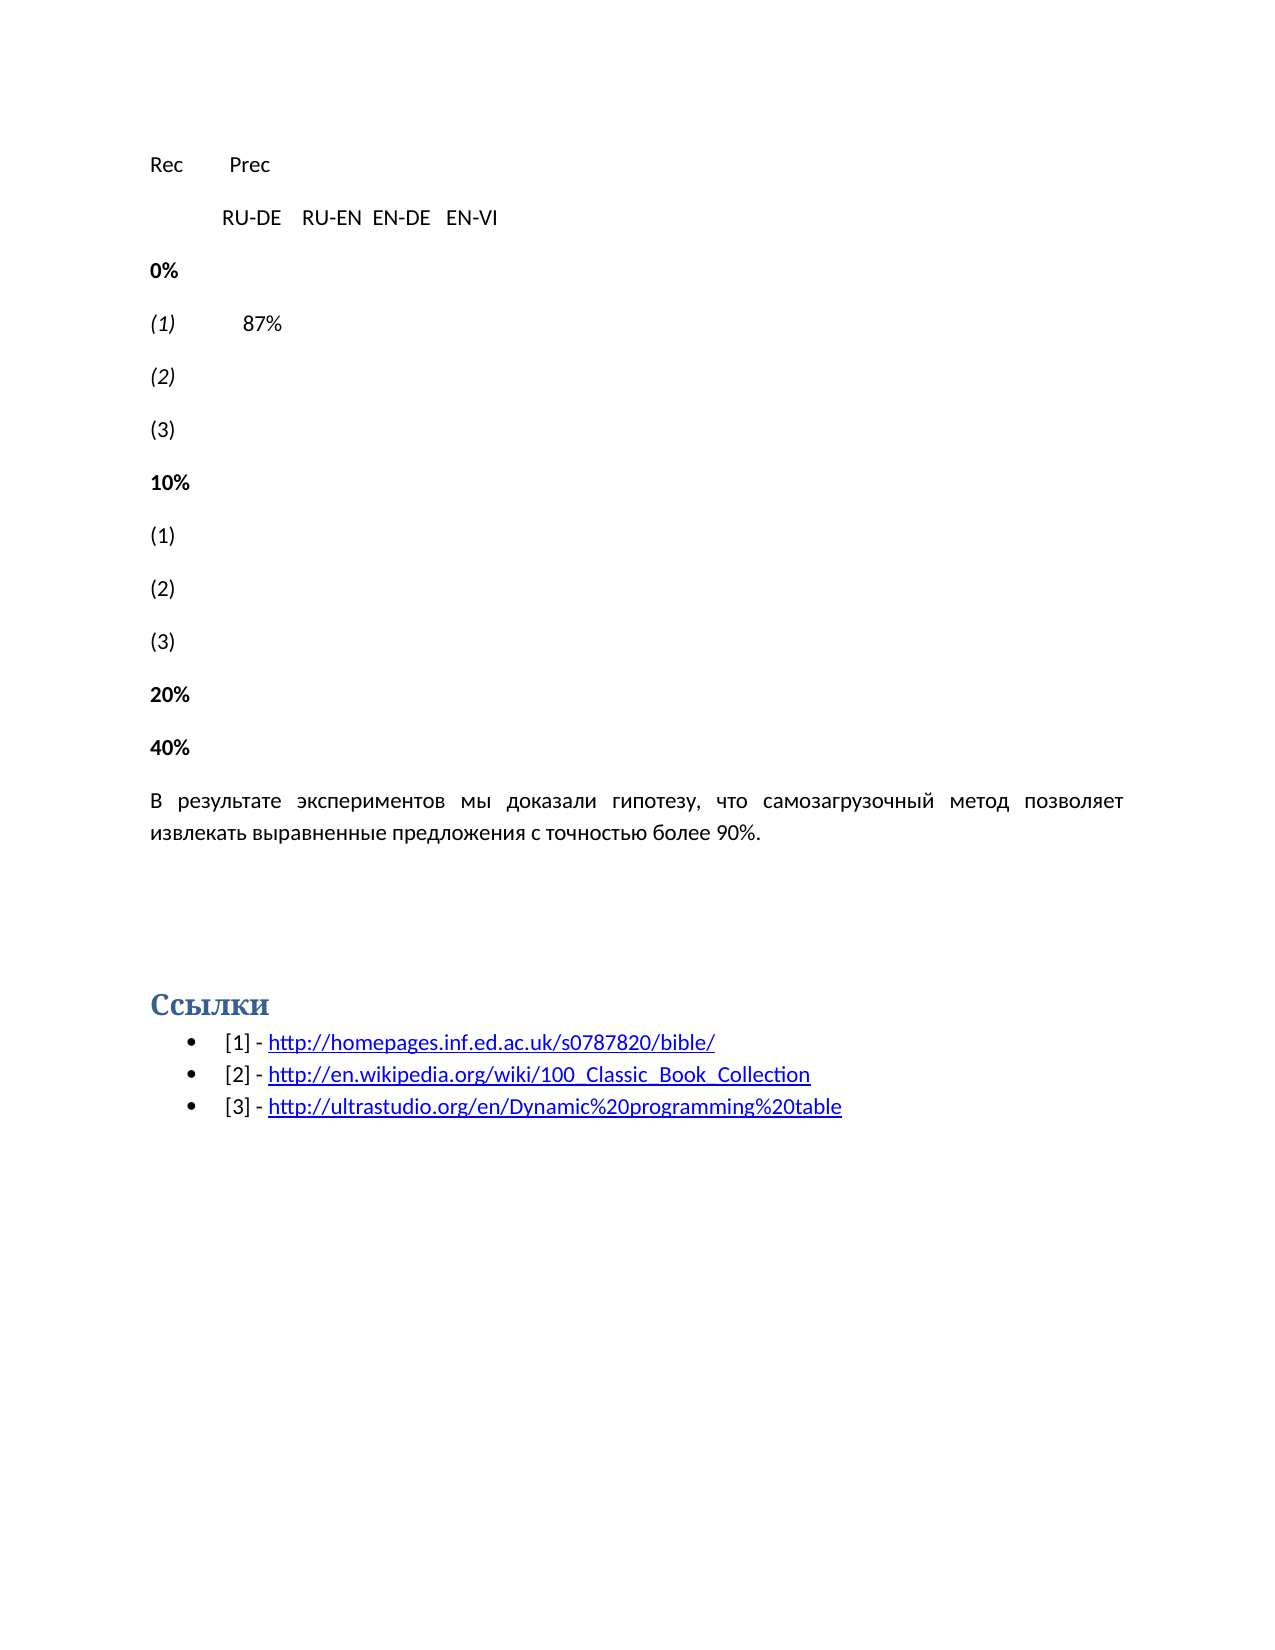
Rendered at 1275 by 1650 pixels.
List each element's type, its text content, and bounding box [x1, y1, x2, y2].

text 20% [150, 680, 1125, 708]
text (3) [150, 627, 1125, 655]
text (3) [150, 415, 1125, 443]
text RU-DE RU-EN EN-DE EN-VI [150, 203, 1125, 231]
text 0% [150, 256, 1125, 284]
text В результате экспериментов мы доказали гипотезу, что самозагрузочный метод позволяет извлекать выравненные предложения с точностью более 90%. [150, 786, 1125, 846]
text (1) [150, 521, 1125, 549]
list [2] - http://en.wikipedia.org/wiki/100_Classic_Book_Collection [187, 1060, 1125, 1088]
text 10% [150, 468, 1125, 496]
text (1) 87% [150, 309, 1125, 337]
text 40% [150, 733, 1125, 761]
text (2) [150, 574, 1125, 602]
list [3] - http://ultrastudio.org/en/Dynamic%20programming%20table [187, 1092, 1125, 1120]
text Rec Prec [150, 150, 1125, 178]
subtitle Ссылки [150, 989, 1125, 1023]
list [1] - http://homepages.inf.ed.ac.uk/s0787820/bible/ [187, 1028, 1125, 1056]
text (2) [150, 362, 1125, 390]
